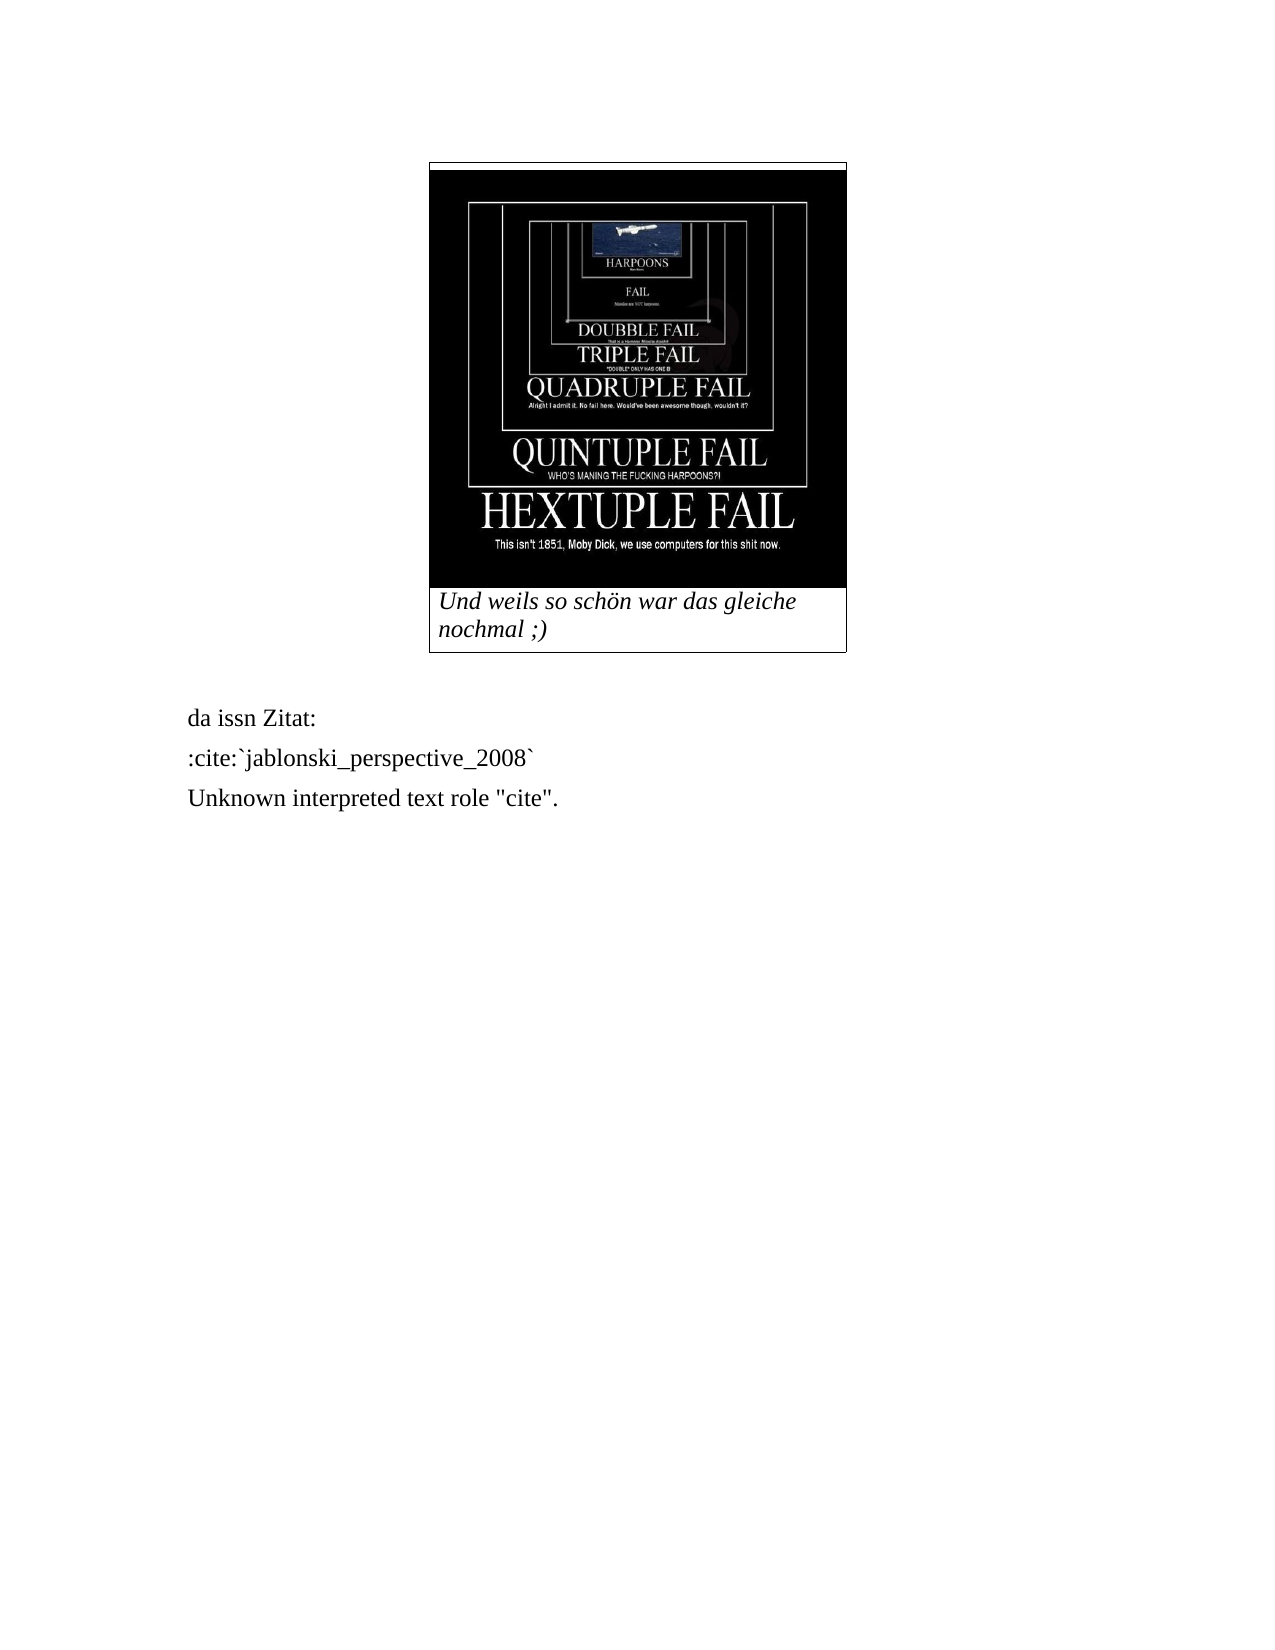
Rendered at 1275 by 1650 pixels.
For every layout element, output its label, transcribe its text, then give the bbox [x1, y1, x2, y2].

text da issn Zitat: [187, 704, 1087, 732]
text Und weils so schön war das gleiche nochmal ;) [438, 588, 837, 643]
text Unknown interpreted text role "cite". [187, 784, 1087, 812]
text :cite:`jablonski_perspective_2008` [187, 744, 1087, 772]
picture [429, 170, 846, 588]
